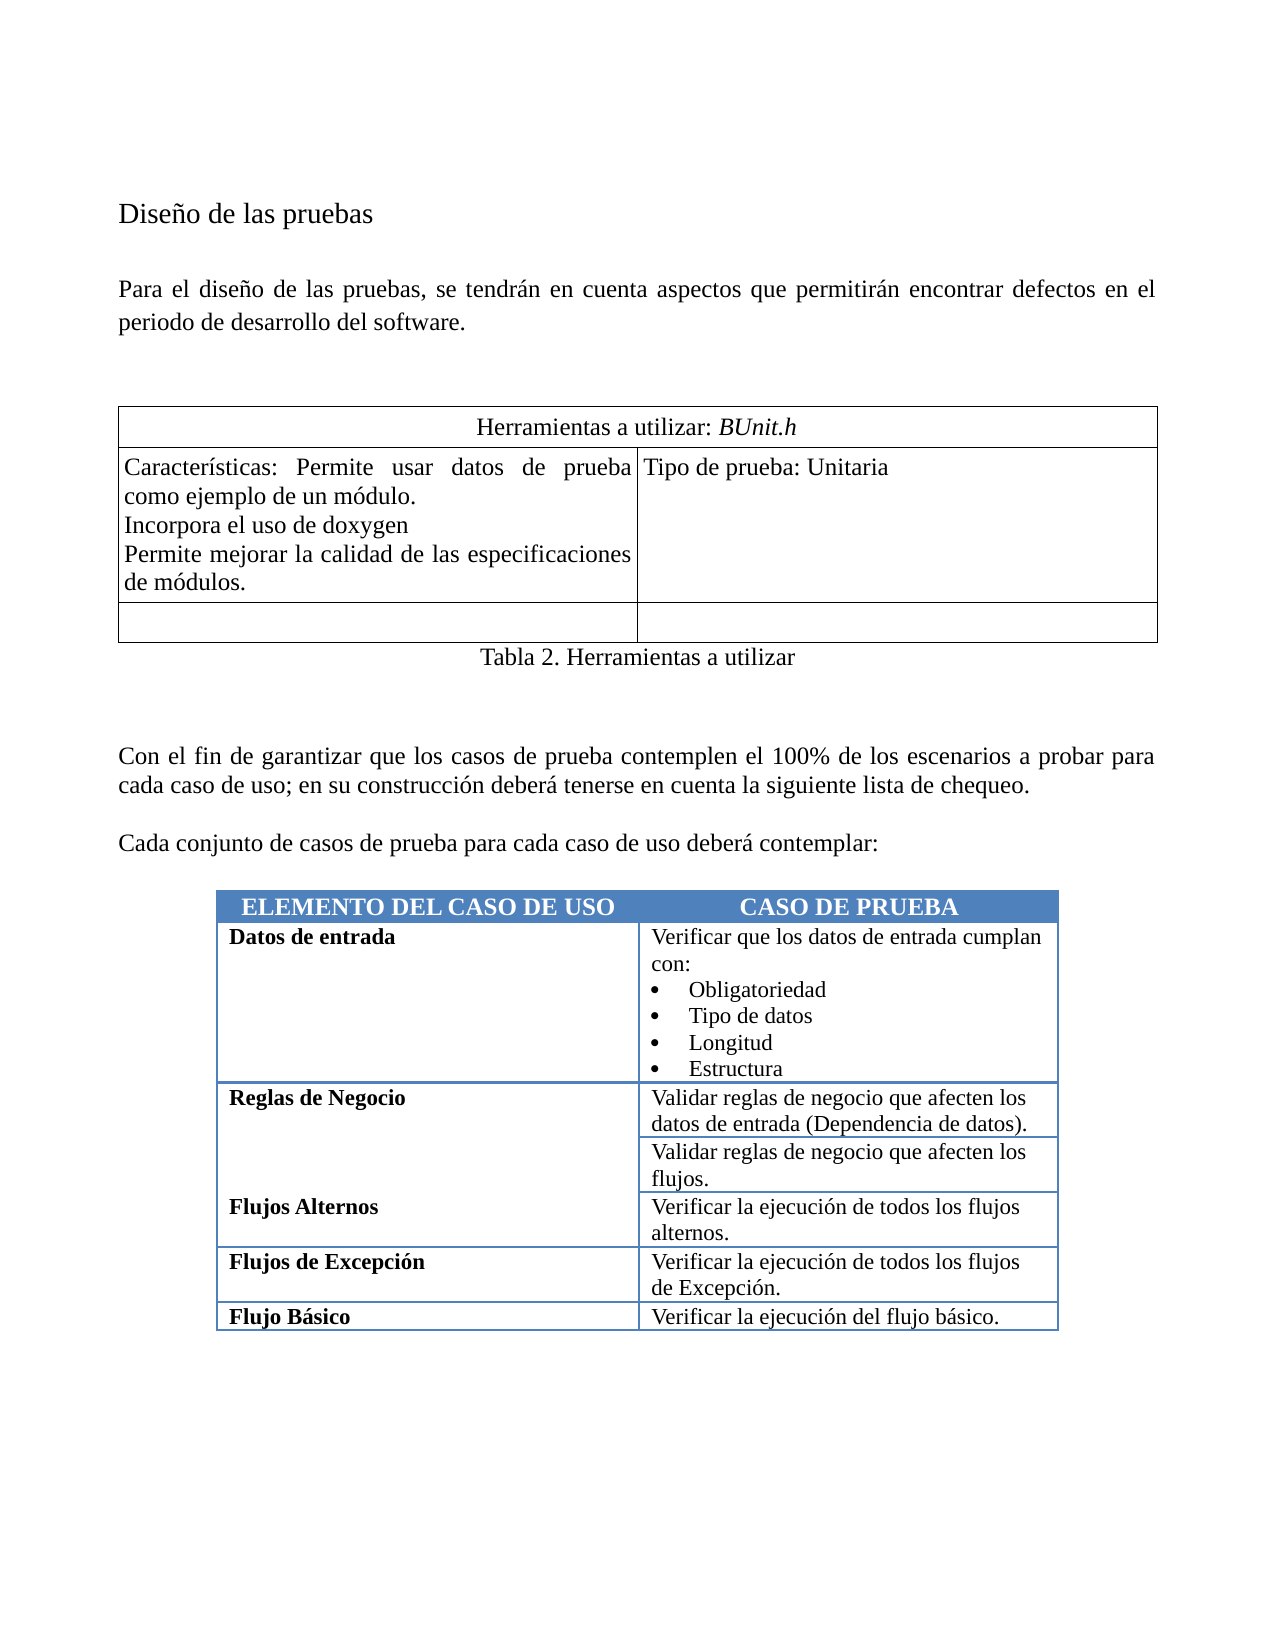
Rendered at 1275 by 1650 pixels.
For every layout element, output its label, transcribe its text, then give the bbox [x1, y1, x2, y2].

table_header ELEMENTO DEL CASO DE USO [218, 893, 638, 921]
table_cell Datos de entrada [218, 923, 638, 1081]
text Cada conjunto de casos de prueba para cada caso de uso deberá contemplar: [118, 828, 1157, 856]
table_cell Verificar que los datos de entrada cumplan con: Obligatoriedad Tipo de datos Longitud Estructura [640, 923, 1057, 1081]
table_cell Verificar la ejecución del flujo básico. [640, 1303, 1057, 1329]
table_cell Flujos de Excepción [218, 1248, 638, 1301]
table_cell [119, 603, 637, 642]
table_cell Verificar la ejecución de todos los flujos alternos. [640, 1193, 1057, 1246]
table_cell Flujos Alternos [218, 1191, 638, 1246]
text Tabla 2. Herramientas a utilizar [118, 643, 1157, 671]
table_header CASO DE PRUEBA [640, 893, 1057, 921]
table_cell [638, 603, 1157, 642]
table_cell Verificar la ejecución de todos los flujos de Excepción. [640, 1248, 1057, 1301]
table_cell Validar reglas de negocio que afecten los datos de entrada (Dependencia de datos). [640, 1084, 1057, 1136]
table_header Herramientas a utilizar: BUnit.h [119, 407, 1157, 447]
text Diseño de las pruebas [118, 196, 1157, 230]
text Para el diseño de las pruebas, se tendrán en cuenta aspectos que permitirán encontrar defectos en el periodo de desarrollo del software. [118, 274, 1157, 336]
table_cell Flujo Básico [218, 1303, 638, 1329]
table_cell Reglas de Negocio [218, 1084, 638, 1191]
table_cell Tipo de prueba: Unitaria [638, 448, 1157, 602]
table_cell Características: Permite usar datos de prueba como ejemplo de un módulo. Incorpora el uso de doxygen Permite mejorar la calidad de las especificaciones de módulos. [119, 448, 637, 602]
text Con el fin de garantizar que los casos de prueba contemplen el 100% de los escenarios a probar para cada caso de uso; en su construcción deberá tenerse en cuenta la siguiente lista de chequeo. [118, 741, 1157, 799]
table_cell Validar reglas de negocio que afecten los flujos. [640, 1138, 1057, 1191]
